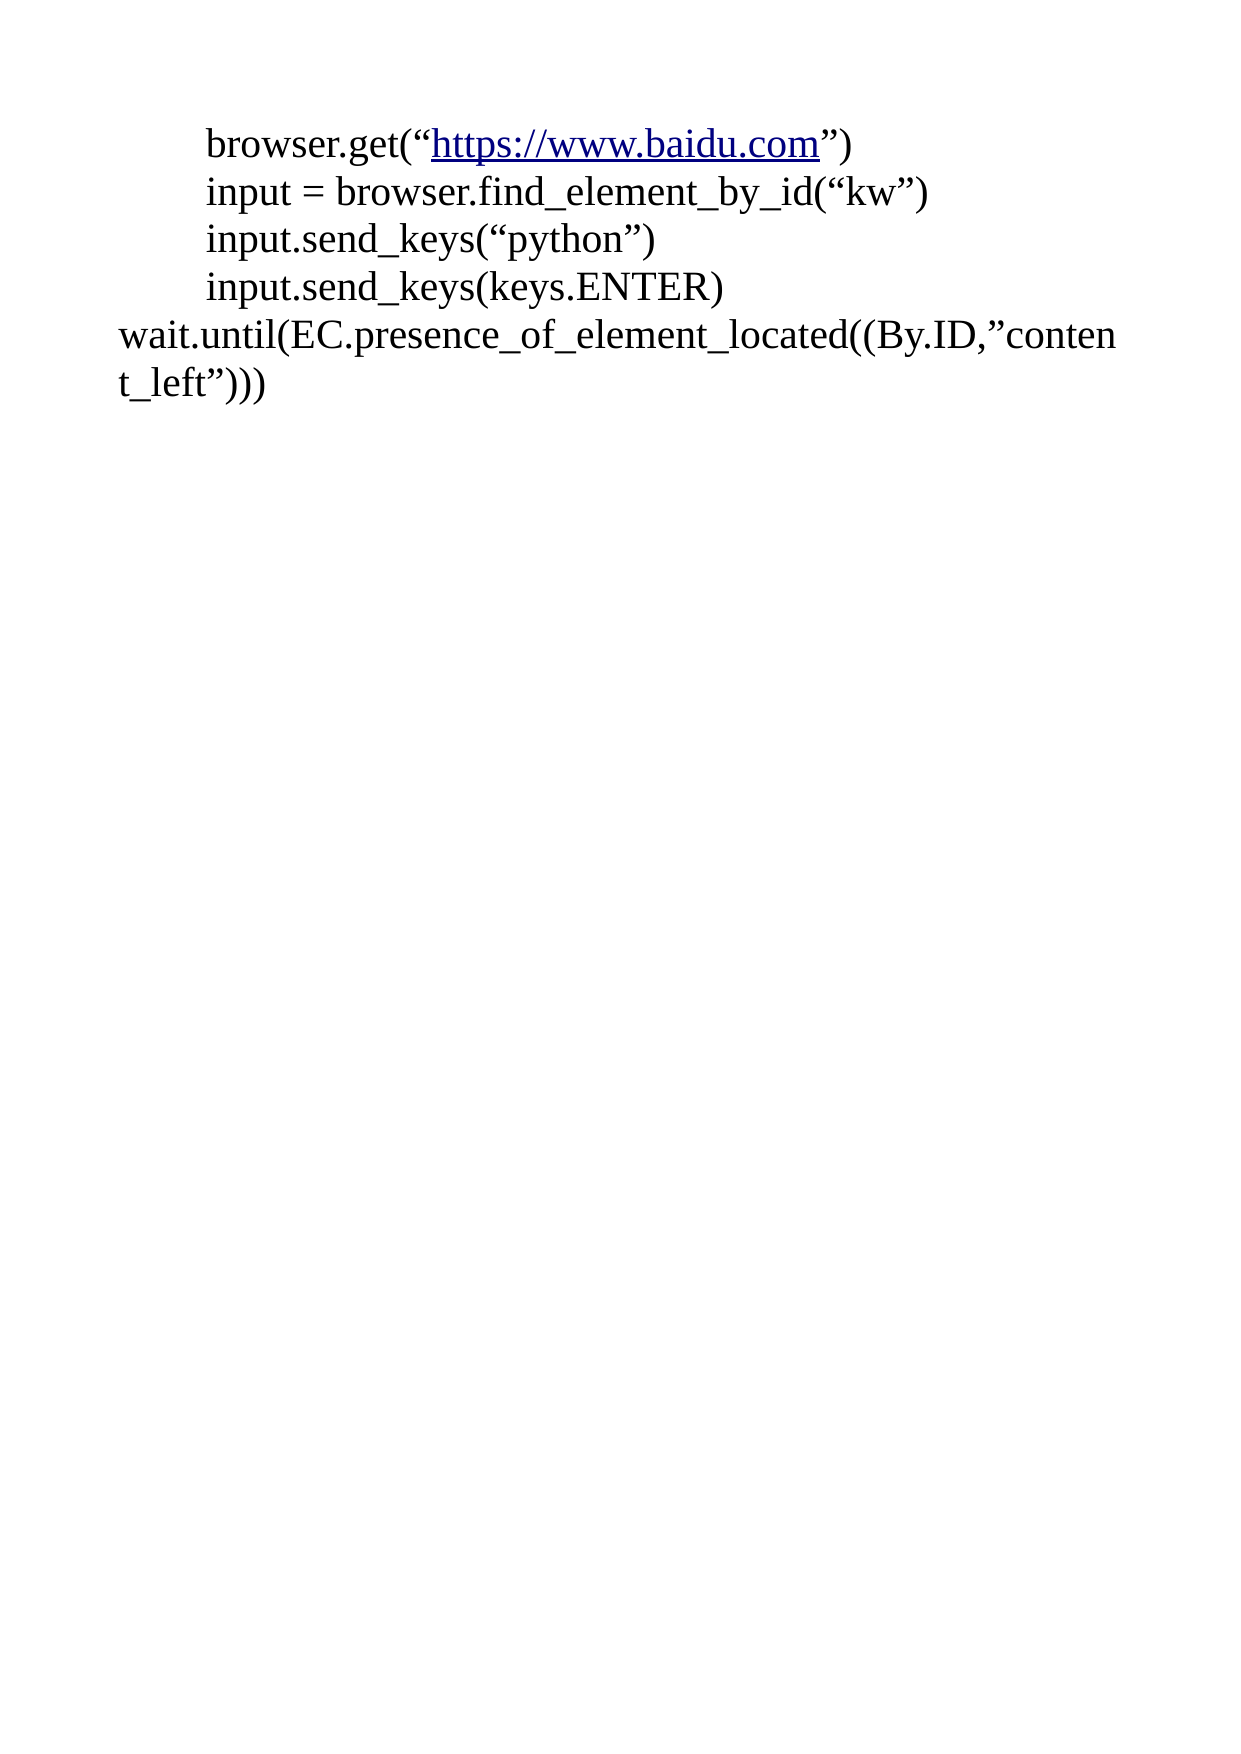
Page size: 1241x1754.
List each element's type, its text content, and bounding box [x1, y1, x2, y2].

text browser.get(“https://www.baidu.com”) [118, 118, 1122, 166]
text input.send_keys(keys.ENTER) wait.until(EC.presence_of_element_located((By.ID,”content_left”))) [118, 262, 1122, 406]
text input.send_keys(“python”) [118, 214, 1122, 262]
text input = browser.find_element_by_id(“kw”) [118, 166, 1122, 214]
